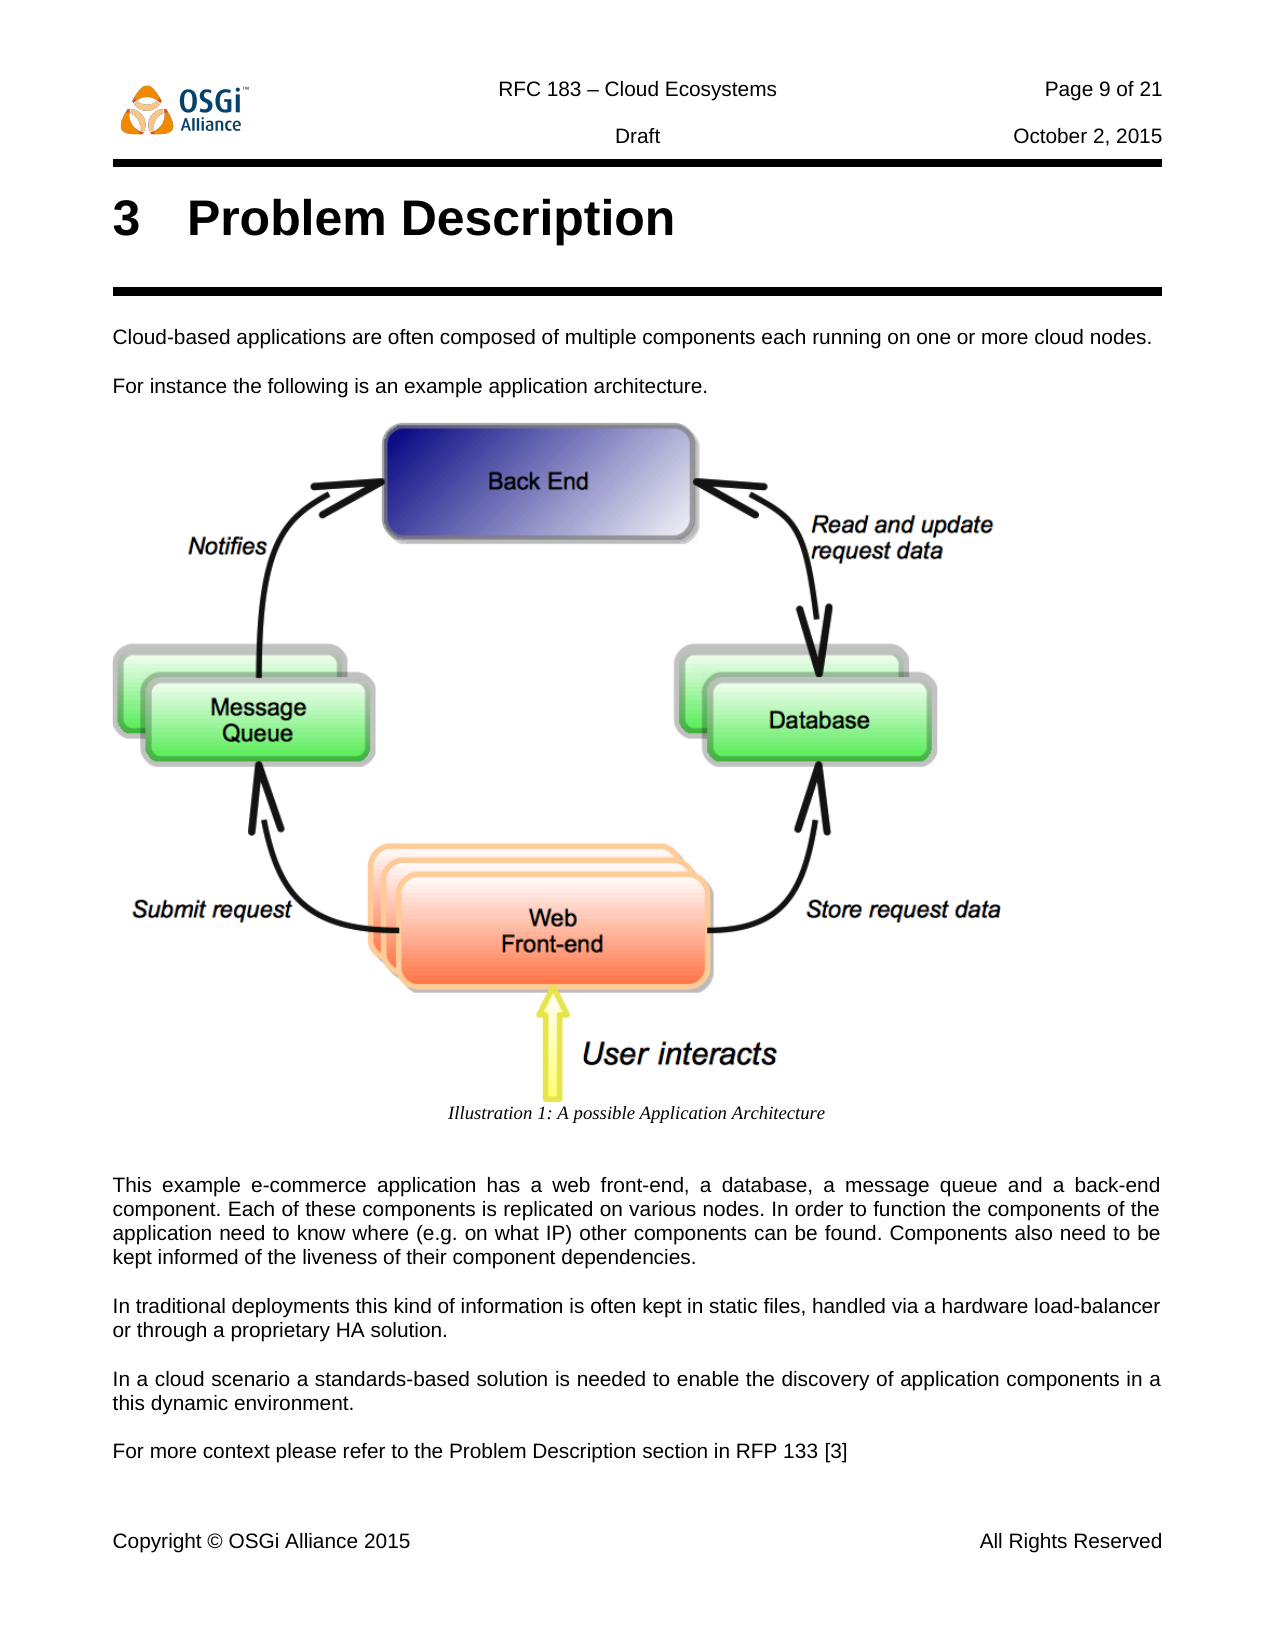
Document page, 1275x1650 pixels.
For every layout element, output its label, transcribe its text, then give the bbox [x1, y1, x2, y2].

text For more context please refer to the Problem Description section in RFP 133 [3]. [112, 1439, 1162, 1463]
text For instance the following is an example application architecture. [112, 374, 1162, 398]
subtitle Problem Description [112, 160, 1162, 296]
text In traditional deployments this kind of information is often kept in static files, handled via a hardware load-balancer or through a proprietary HA solution. [112, 1293, 1162, 1341]
text Illustration 1: A possible Application Architecture [112, 1103, 1162, 1124]
text Cloud-based applications are often composed of multiple components each running on one or more cloud nodes. [112, 325, 1162, 349]
text In a cloud scenario a standards-based solution is needed to enable the discovery of application components in a this dynamic environment. [112, 1366, 1162, 1414]
picture [113, 78, 257, 142]
picture [112, 422, 1163, 1103]
text This example e-commerce application has a web front-end, a database, a message queue and a back-end component. Each of these components is replicated on various nodes. In order to function the components of the application need to know where (e.g. on what IP) other components can be found. Components also need to be kept informed of the liveness of their component dependencies. [112, 1173, 1162, 1268]
